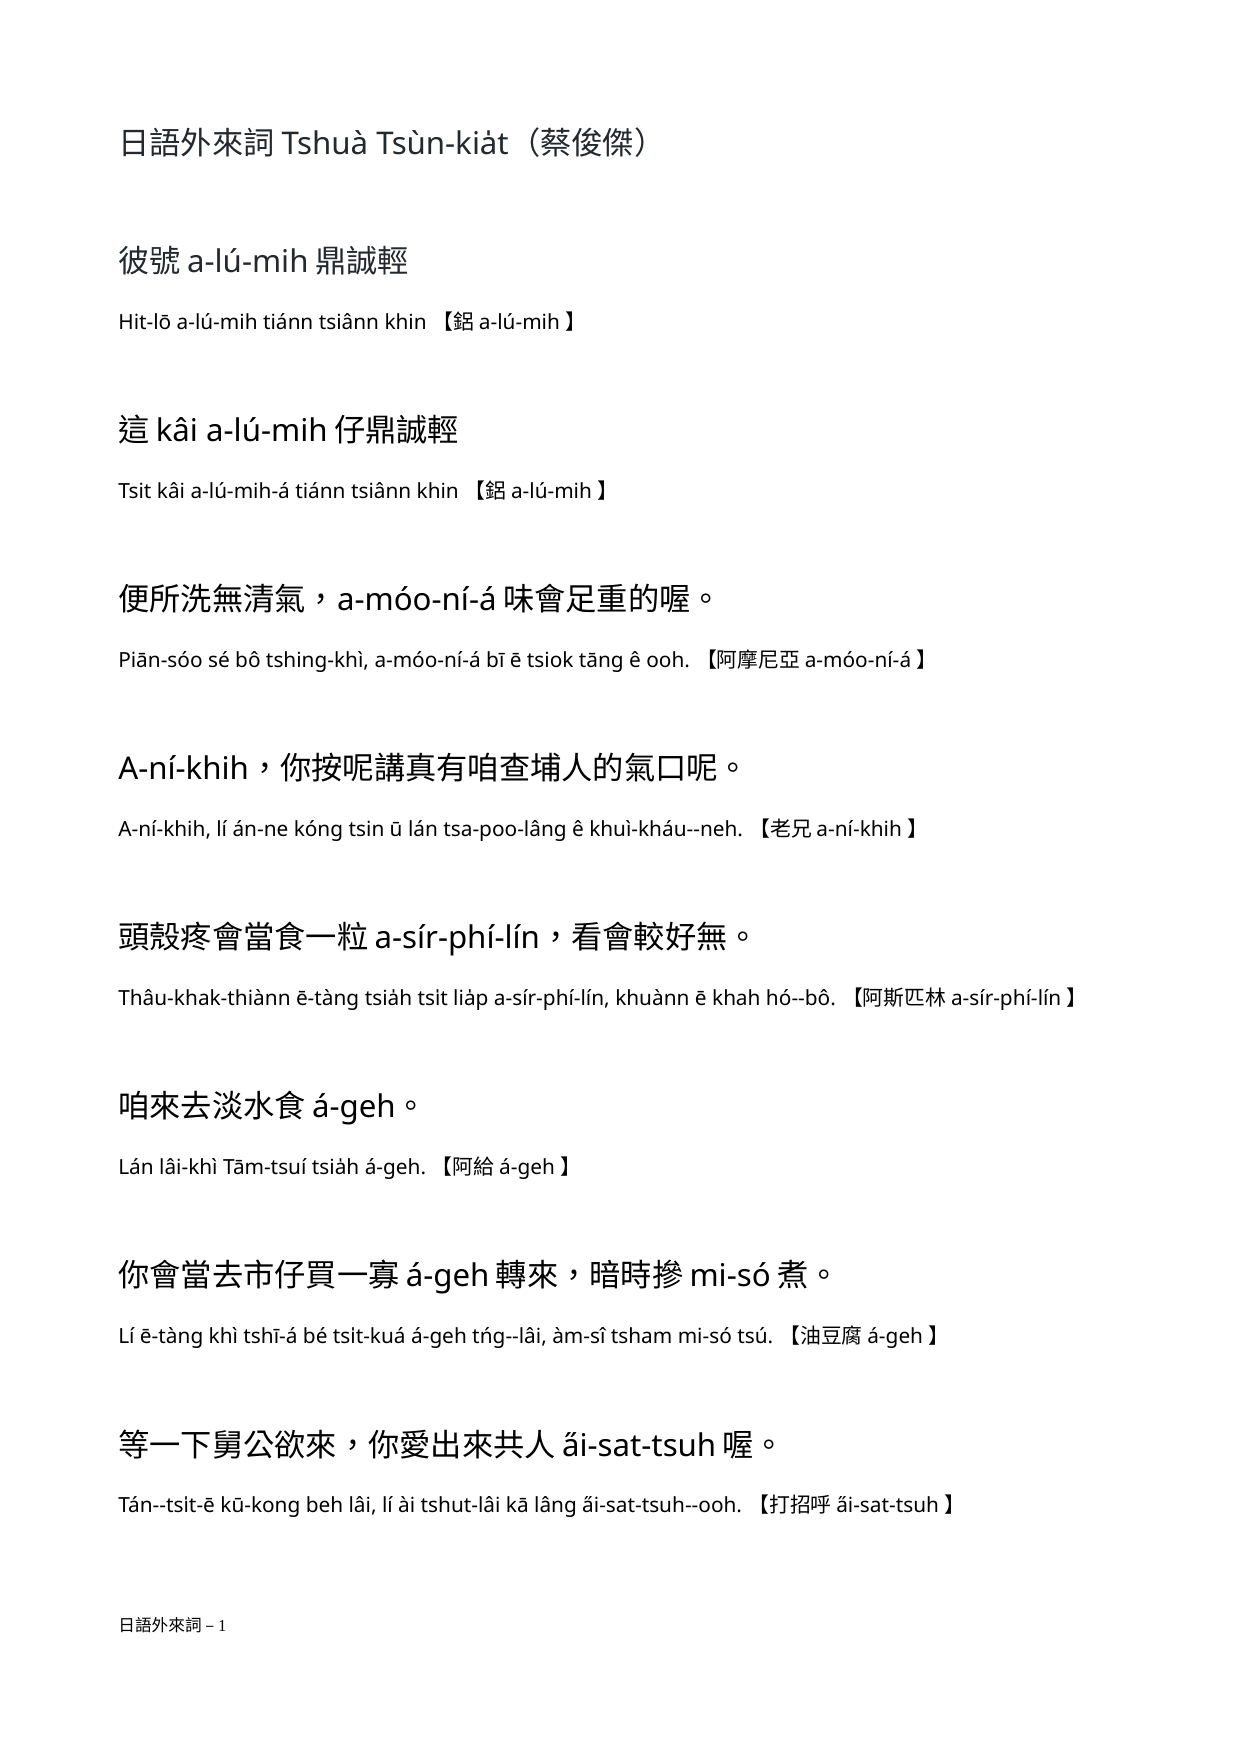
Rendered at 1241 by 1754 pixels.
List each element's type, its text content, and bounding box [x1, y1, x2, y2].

text 日語外來詞 Tshuà Tsùn-kia̍t（蔡俊傑） [118, 118, 1122, 163]
text 你會當去市仔買一寡á-geh轉來，暗時摻mi-só煮。 [118, 1251, 1122, 1296]
text 這kâi a-lú-mih仔鼎誠輕 [118, 405, 1122, 451]
text Hit-lō a-lú-mih tiánn tsiânn khin 【鋁 a-lú-mih 】 [118, 305, 1122, 336]
text 彼號a-lú-mih鼎誠輕 [118, 236, 1122, 282]
text Piān-sóo sé bô tshing-khì, a-móo-ní-á bī ē tsiok tāng ê ooh. 【阿摩尼亞 a-móo-ní-á 】 [118, 643, 1122, 674]
text Lán lâi-khì Tām-tsuí tsia̍h á-geh. 【阿給 á-geh 】 [118, 1151, 1122, 1181]
text Thâu-khak-thiànn ē-tàng tsia̍h tsi̍t lia̍p a-sír-phí-lín, khuànn ē khah hó--bô. 【阿斯匹林 a-sír-phí-lín 】 [118, 982, 1122, 1012]
text 等一下舅公欲來，你愛出來共人a̋i-sat-tsuh喔。 [118, 1420, 1122, 1465]
text 咱來去淡水食á-geh。 [118, 1082, 1122, 1127]
text 頭殼疼會當食一粒a-sír-phí-lín，看會較好無。 [118, 912, 1122, 958]
text Lí ē-tàng khì tshī-á bé tsi̍t-kuá á-geh tńg--lâi, àm-sî tsham mi-só tsú. 【油豆腐 á-geh 】 [118, 1320, 1122, 1350]
text Tán--tsi̍t-ē kū-kong beh lâi, lí ài tshut-lâi kā lâng a̋i-sat-tsuh--ooh. 【打招呼 a̋i-sat-tsuh 】 [118, 1489, 1122, 1519]
text A-ní-khih，你按呢講真有咱查埔人的氣口呢。 [118, 743, 1122, 789]
text 便所洗無清氣，a-móo-ní-á味會足重的喔。 [118, 574, 1122, 620]
text Tsit kâi a-lú-mih-á tiánn tsiânn khin 【鋁 a-lú-mih 】 [118, 474, 1122, 505]
text A-ní-khih, lí án-ne kóng tsin ū lán tsa-poo-lâng ê khuì-kháu--neh. 【老兄 a-ní-khih 】 [118, 812, 1122, 843]
